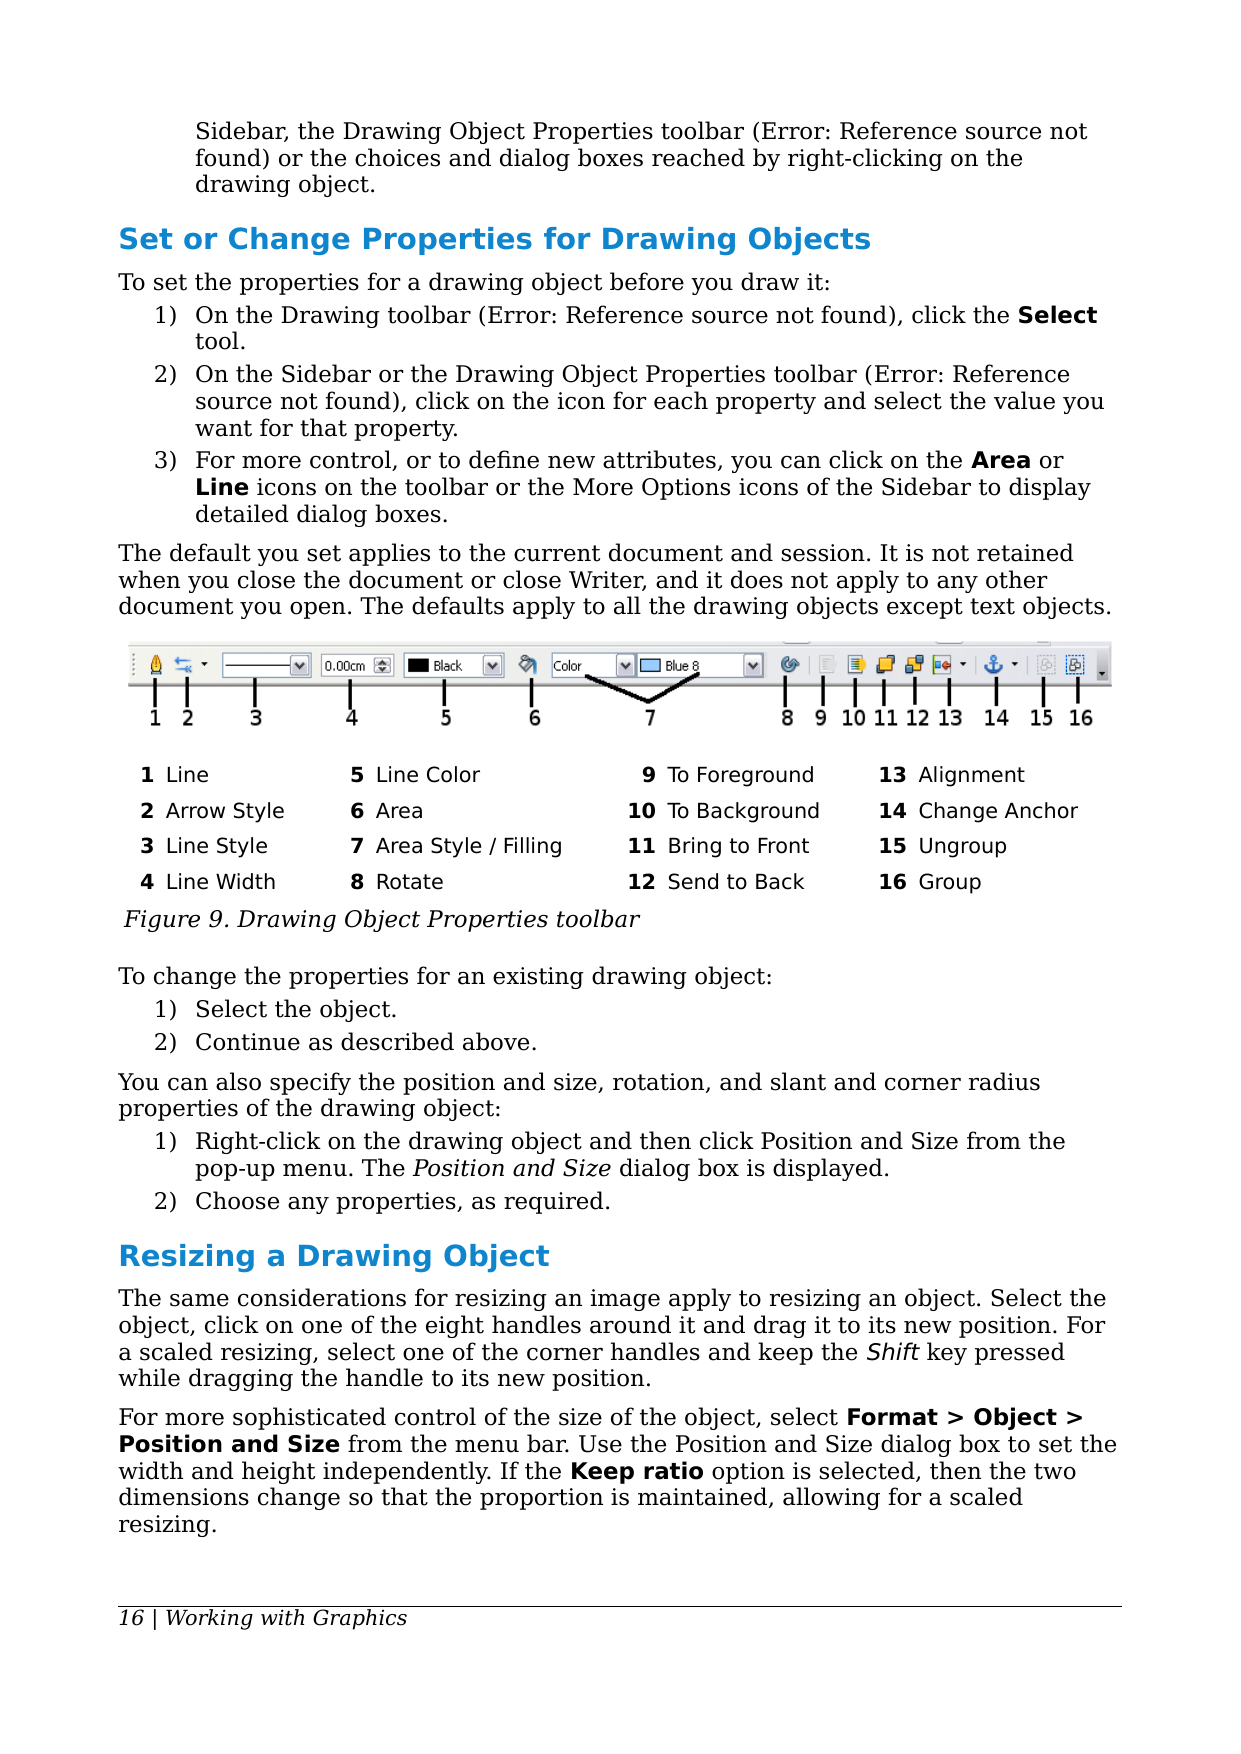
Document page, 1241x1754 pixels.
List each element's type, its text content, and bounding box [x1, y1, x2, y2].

table_cell Rotate [370, 865, 614, 900]
table_cell 7 [340, 829, 370, 864]
text The same considerations for resizing an image apply to resizing an object. Select the object, click on one of the eight handles around it and drag it to its new position. For a scaled resizing, select one of the corner handles and keep the Shift key pressed while dragging the handle to its new position. [118, 1285, 1122, 1392]
table_cell 8 [340, 865, 370, 900]
table_cell 9 [614, 757, 662, 793]
table_cell 4 [118, 865, 160, 900]
list Choose any properties, as required. [177, 1188, 1122, 1215]
table_cell Group [913, 865, 1122, 900]
table_cell Line Color [370, 757, 614, 793]
list Sidebar, the Drawing Object Properties toolbar (Error: Reference source not found) or the choices and dialog boxes reached by right-clicking on the drawing object. [177, 118, 1122, 198]
table_cell 5 [340, 757, 370, 793]
list On the Sidebar or the Drawing Object Properties toolbar (Error: Reference source not found), click on the icon for each property and select the value you want for that property. [177, 361, 1122, 441]
table_cell 14 [863, 793, 913, 829]
table_cell Alignment [913, 757, 1122, 793]
picture [127, 638, 1113, 739]
text For more sophisticated control of the size of the object, select Format > Object > Position and Size from the menu bar. Use the Position and Size dialog box to set the width and height independently. If the Keep ratio option is selected, then the two dimensions change so that the proportion is maintained, allowing for a scaled resizing. [118, 1404, 1122, 1538]
table_cell 11 [614, 829, 662, 864]
subtitle Resizing a Drawing Object [118, 1239, 1122, 1273]
table_cell 15 [863, 829, 913, 864]
table_cell Send to Back [662, 865, 862, 900]
list To set the properties for a drawing object before you draw it: [118, 269, 1122, 295]
text The default you set applies to the current document and session. It is not retained when you close the document or close Writer, and it does not apply to any other document you open. The defaults apply to all the drawing objects except text objects. [118, 540, 1122, 620]
table_cell 12 [614, 865, 662, 900]
table_cell Figure 9. Drawing Object Properties toolbar [118, 900, 1122, 945]
table_cell 3 [118, 829, 160, 864]
list On the Drawing toolbar (Error: Reference source not found), click the Select tool. [177, 302, 1122, 355]
table_cell 16 [863, 865, 913, 900]
table_cell To Background [662, 793, 862, 829]
table_cell 10 [614, 793, 662, 829]
table_cell Ungroup [913, 829, 1122, 864]
list Right-click on the drawing object and then click Position and Size from the pop-up menu. The Position and Size dialog box is displayed. [177, 1128, 1122, 1182]
table_cell To Foreground [662, 757, 862, 793]
table_cell 1 [118, 757, 160, 793]
subtitle Set or Change Properties for Drawing Objects [118, 222, 1122, 256]
list Select the object. [177, 997, 1122, 1023]
list To change the properties for an existing drawing object: [118, 963, 1122, 990]
table_cell Bring to Front [662, 829, 862, 864]
list Continue as described above. [177, 1029, 1122, 1056]
table_cell Change Anchor [913, 793, 1122, 829]
list You can also specify the position and size, rotation, and slant and corner radius properties of the drawing object: [118, 1069, 1122, 1122]
table_cell Line Style [160, 829, 340, 864]
table_cell 2 [118, 793, 160, 829]
table_cell Area [370, 793, 614, 829]
table_cell Arrow Style [160, 793, 340, 829]
table_cell 13 [863, 757, 913, 793]
list For more control, or to define new attributes, you can click on the Area or Line icons on the toolbar or the More Options icons of the Sidebar to display detailed dialog boxes. [177, 448, 1122, 528]
table_cell 6 [340, 793, 370, 829]
table_cell Line Width [160, 865, 340, 900]
table_cell Area Style / Filling [370, 829, 614, 864]
table_cell Line [160, 757, 340, 793]
table_header [118, 633, 1122, 757]
